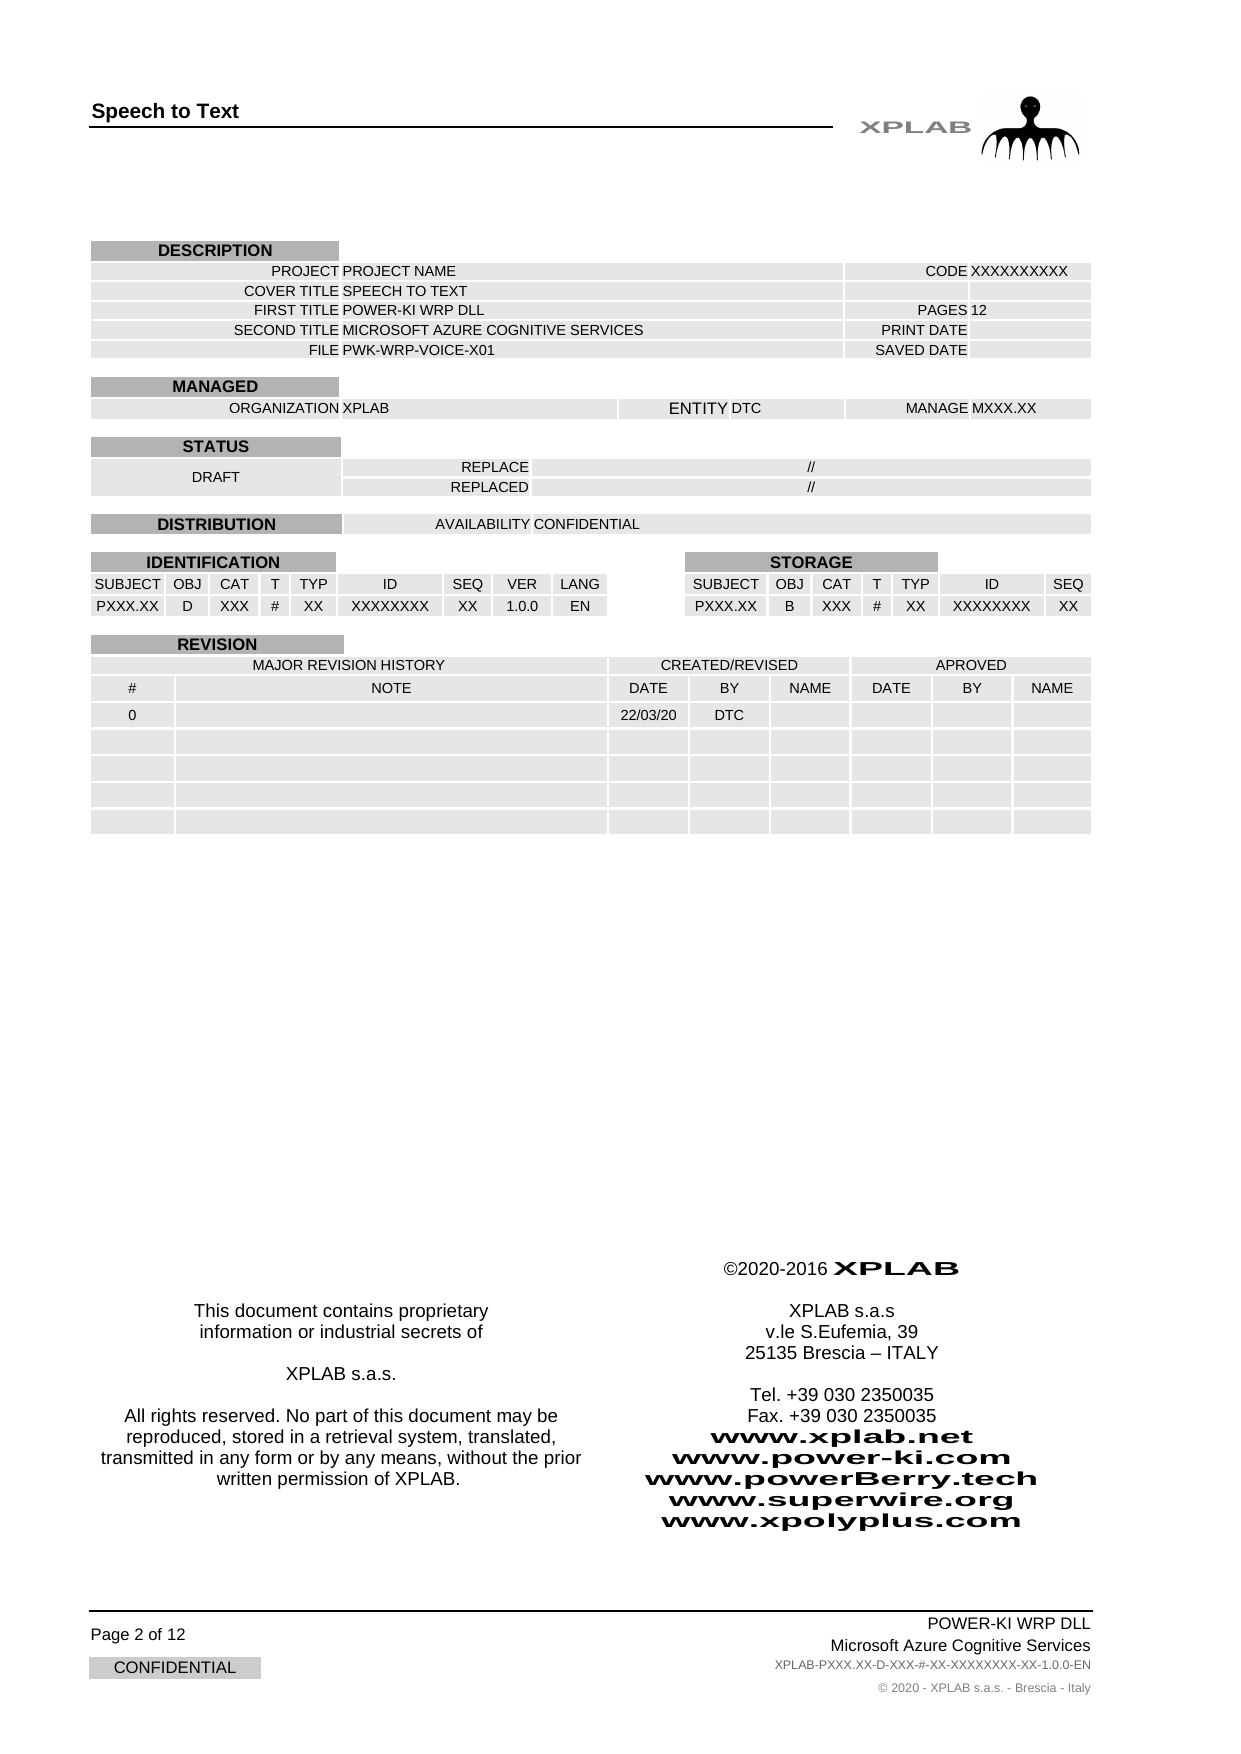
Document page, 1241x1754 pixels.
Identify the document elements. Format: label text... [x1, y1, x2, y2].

table_cell PAGES [845, 302, 968, 319]
table_cell xx [291, 596, 336, 616]
table_cell [690, 756, 769, 781]
table_cell [1014, 783, 1091, 807]
table_cell xx [1046, 596, 1091, 616]
table_cell T [261, 574, 289, 594]
table_cell date [852, 676, 931, 701]
table_cell CAT [813, 574, 861, 594]
picture [978, 92, 1083, 164]
table_cell [609, 730, 688, 754]
table_cell [176, 703, 607, 727]
table_cell [91, 810, 174, 834]
table_cell // [532, 479, 1091, 496]
text All rights reserved. No part of this document may be reproduced, stored in a retrieval system, translated, transmitted in any form or by any means, without the prior written permission of XPLAB. [91, 1406, 591, 1490]
table_cell 0 [91, 703, 174, 727]
table_cell name [1014, 676, 1091, 701]
table_cell by [690, 676, 769, 701]
table_header REVISION [91, 635, 344, 654]
table_cell [609, 574, 683, 594]
table_cell [176, 783, 607, 807]
table_header REPLACE [343, 459, 529, 476]
table_cell xplab [342, 399, 617, 419]
table_cell pxxx.xx [91, 596, 164, 616]
table_cell T [863, 574, 891, 594]
table_cell note [176, 676, 607, 701]
table_cell date [609, 676, 688, 701]
text www.xplab.net [591, 1427, 1092, 1448]
table_cell [91, 730, 174, 754]
text v.le S.Eufemia, 39 [591, 1321, 1092, 1342]
table_cell PRINT DATE [845, 321, 968, 339]
table_cell FIRST TITLE [91, 302, 339, 319]
table_cell [771, 756, 849, 781]
table_cell [690, 810, 769, 834]
table_header AVAILABILITY [344, 514, 531, 534]
table_cell VER [493, 574, 551, 594]
table_cell [771, 810, 849, 834]
table_cell [970, 321, 1091, 339]
table_cell [176, 756, 607, 781]
table_cell # [261, 596, 289, 616]
table_cell [970, 282, 1091, 300]
table_cell SUBJECT [685, 574, 766, 594]
table_cell TYP [291, 574, 336, 594]
table_header IDENTIFICATION [91, 552, 336, 572]
table_cell [852, 756, 931, 781]
table_cell ID [940, 574, 1044, 594]
text www.superwire.org [591, 1490, 1092, 1511]
table_header [609, 552, 683, 572]
table_cell [771, 703, 849, 727]
table_cell 1.0.0 [493, 596, 551, 616]
table_cell [91, 783, 174, 807]
table_cell # [91, 676, 174, 701]
table_cell created/revised [609, 657, 849, 674]
table_cell code [845, 263, 968, 280]
table_cell Microsoft Azure Cognitive Services [342, 321, 843, 339]
table_cell [609, 810, 688, 834]
table_cell [91, 756, 174, 781]
table_cell major revision history [91, 657, 607, 674]
table_cell [933, 783, 1011, 807]
table_header DESCRIPTION [91, 241, 339, 261]
table_cell PWK-WRP-VOICE-X01 [342, 341, 843, 358]
table_cell OBJ [769, 574, 810, 594]
table_cell Project Name [342, 263, 843, 280]
table_cell COVER TITLE [91, 282, 339, 300]
table_cell 11 [970, 302, 1091, 319]
table_cell aproved [852, 657, 1091, 674]
table_cell [933, 730, 1011, 754]
table_cell [176, 810, 607, 834]
table_cell OBJ [166, 574, 208, 594]
table_header DISTRIBUTION [91, 514, 342, 534]
text This document contains proprietary [91, 1300, 591, 1321]
table_cell [609, 783, 688, 807]
text XPLAB s.a.s [591, 1300, 1092, 1321]
table_header [338, 552, 607, 572]
table_cell by [933, 676, 1011, 701]
table_cell SEQ [444, 574, 491, 594]
table_cell dtc [731, 399, 844, 419]
table_cell SECOND TITLE [91, 321, 339, 339]
table_header [940, 552, 1091, 572]
table_cell [1014, 730, 1091, 754]
text XPLAB s.a.s. [91, 1363, 591, 1384]
table_header MANAGED [91, 377, 339, 397]
table_cell [609, 596, 683, 616]
table_cell pxxx.xx [685, 596, 766, 616]
table_cell [852, 810, 931, 834]
table_cell [771, 783, 849, 807]
table_cell ORGANIZATION [91, 399, 339, 419]
text 25135 Brescia – ITALY [591, 1342, 1092, 1363]
table_cell xx [893, 596, 938, 616]
table_cell SEQ [1046, 574, 1091, 594]
table_cell PROJECT [91, 263, 339, 280]
table_cell xxxxxxxx [338, 596, 442, 616]
table_cell b [769, 596, 810, 616]
table_cell # [863, 596, 891, 616]
text Tel. +39 030 2350035 [591, 1384, 1092, 1406]
table_header confidential [533, 514, 1091, 534]
text www.powerBerry.tech [591, 1469, 1092, 1490]
table_cell POWER-KI WRP DLL [342, 302, 843, 319]
table_cell [609, 756, 688, 781]
table_cell SUBJECT [91, 574, 164, 594]
table_cell MANAGE [846, 399, 969, 419]
table_cell xxx [210, 596, 258, 616]
table_cell 22/03/20 [609, 703, 688, 727]
table_cell en [553, 596, 607, 616]
table_cell [845, 282, 968, 300]
table_cell [933, 810, 1011, 834]
table_cell [771, 730, 849, 754]
table_cell xxxxxxxx [940, 596, 1044, 616]
table_cell SAVED DATE [845, 341, 968, 358]
table_cell draft [91, 459, 341, 496]
table_cell [970, 341, 1091, 358]
table_cell xxx [813, 596, 861, 616]
table_header STATUS [91, 437, 341, 457]
table_cell CAT [210, 574, 258, 594]
table_cell TYP [893, 574, 938, 594]
table_cell [176, 730, 607, 754]
table_cell [933, 703, 1011, 727]
table_cell [690, 783, 769, 807]
text information or industrial secrets of [91, 1321, 591, 1342]
table_cell ENTITY [619, 399, 729, 419]
table_cell REPLACED [343, 479, 529, 496]
table_cell LANG [553, 574, 607, 594]
table_cell XXXXXXXXXX [970, 263, 1091, 280]
text www.power-ki.com [591, 1448, 1092, 1469]
text Fax. +39 030 2350035 [591, 1406, 1092, 1427]
table_cell [1014, 703, 1091, 727]
table_cell xx [444, 596, 491, 616]
table_cell Speech to Text [342, 282, 843, 300]
text www.xpolyplus.com [591, 1511, 1092, 1532]
table_cell FILE [91, 341, 339, 358]
table_header STORAGE [685, 552, 938, 572]
table_cell [852, 730, 931, 754]
table_cell name [771, 676, 849, 701]
table_cell [933, 756, 1011, 781]
table_header [346, 635, 1091, 654]
table_cell [1014, 756, 1091, 781]
table_cell dtc [690, 703, 769, 727]
table_cell [1014, 810, 1091, 834]
table_cell Mxxx.xx [971, 399, 1091, 419]
table_cell d [166, 596, 208, 616]
text ©2020-2016 XPLAB [591, 1258, 1092, 1279]
table_cell [852, 783, 931, 807]
table_header // [532, 459, 1091, 476]
table_cell [690, 730, 769, 754]
table_cell ID [338, 574, 442, 594]
table_cell [852, 703, 931, 727]
